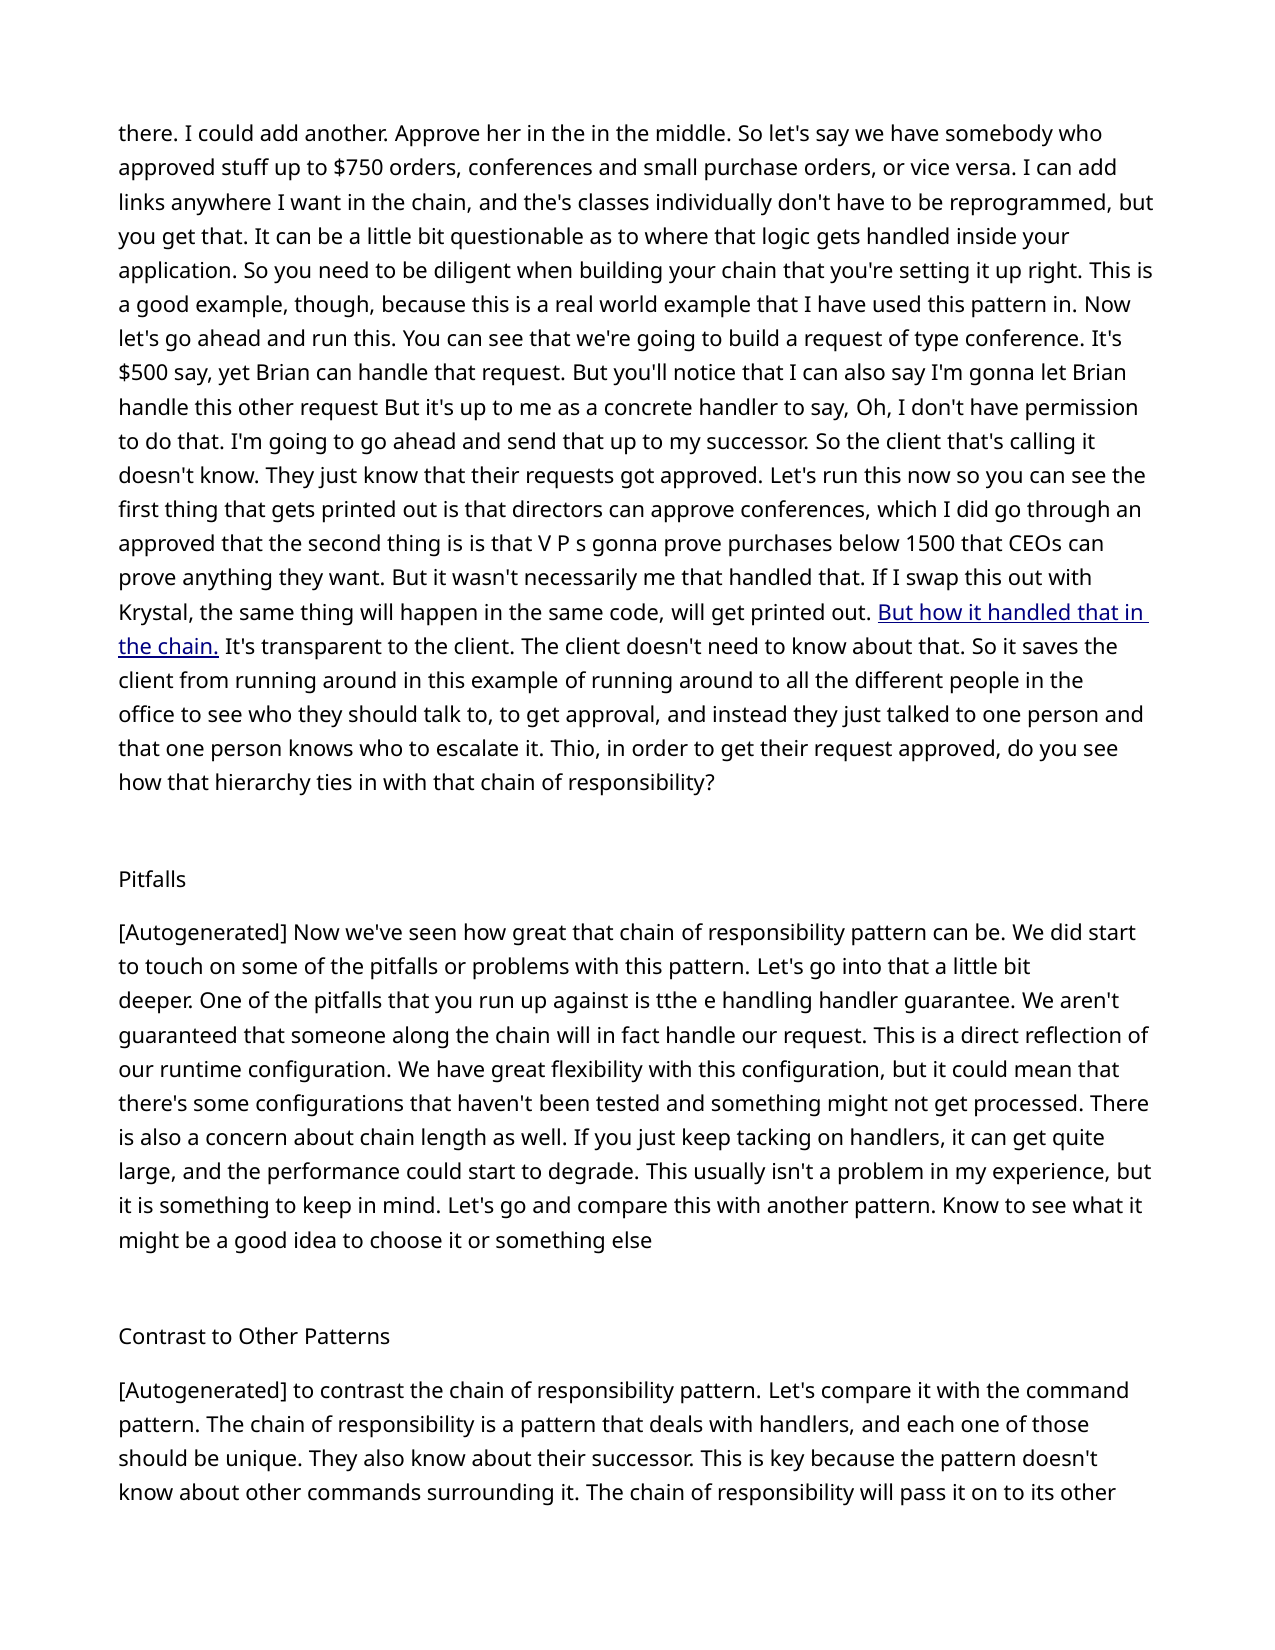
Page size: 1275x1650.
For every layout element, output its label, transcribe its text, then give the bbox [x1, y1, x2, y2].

subtitle Pitfalls [118, 864, 1157, 894]
text [Autogenerated] to contrast the chain of responsibility pattern. Let's compare it with the command pattern. The chain of responsibility is a pattern that deals with handlers, and each one of those should be unique. They also know about their successor. This is key because the pattern doesn't know about other commands surrounding it. The chain of responsibility will pass it on to its other [118, 1374, 1157, 1507]
text [Autogenerated] Now we've seen how great that chain of responsibility pattern can be. We did start to touch on some of the pitfalls or problems with this pattern. Let's go into that a little bit deeper. One of the pitfalls that you run up against is tthe e handling handler guarantee. We aren't guaranteed that someone along the chain will in fact handle our request. This is a direct reflection of our runtime configuration. We have great flexibility with this configuration, but it could mean that there's some configurations that haven't been tested and something might not get processed. There is also a concern about chain length as well. If you just keep tacking on handlers, it can get quite large, and the performance could start to degrade. This usually isn't a problem in my experience, but it is something to keep in mind. Let's go and compare this with another pattern. Know to see what it might be a good idea to choose it or something else [118, 917, 1157, 1254]
text there. I could add another. Approve her in the in the middle. So let's say we have somebody who approved stuff up to $750 orders, conferences and small purchase orders, or vice versa. I can add links anywhere I want in the chain, and the's classes individually don't have to be reprogrammed, but you get that. It can be a little bit questionable as to where that logic gets handled inside your application. So you need to be diligent when building your chain that you're setting it up right. This is a good example, though, because this is a real world example that I have used this pattern in. Now let's go ahead and run this. You can see that we're going to build a request of type conference. It's $500 say, yet Brian can handle that request. But you'll notice that I can also say I'm gonna let Brian handle this other request But it's up to me as a concrete handler to say, Oh, I don't have permission to do that. I'm going to go ahead and send that up to my successor. So the client that's calling it doesn't know. They just know that their requests got approved. Let's run this now so you can see the first thing that gets printed out is that directors can approve conferences, which I did go through an approved that the second thing is is that V P s gonna prove purchases below 1500 that CEOs can prove anything they want. But it wasn't necessarily me that handled that. If I swap this out with Krystal, the same thing will happen in the same code, will get printed out. But how it handled that in the chain. It's transparent to the client. The client doesn't need to know about that. So it saves the client from running around in this example of running around to all the different people in the office to see who they should talk to, to get approval, and instead they just talked to one person and that one person knows who to escalate it. Thio, in order to get their request approved, do you see how that hierarchy ties in with that chain of responsibility? [118, 118, 1157, 797]
subtitle Contrast to Other Patterns [118, 1321, 1157, 1351]
